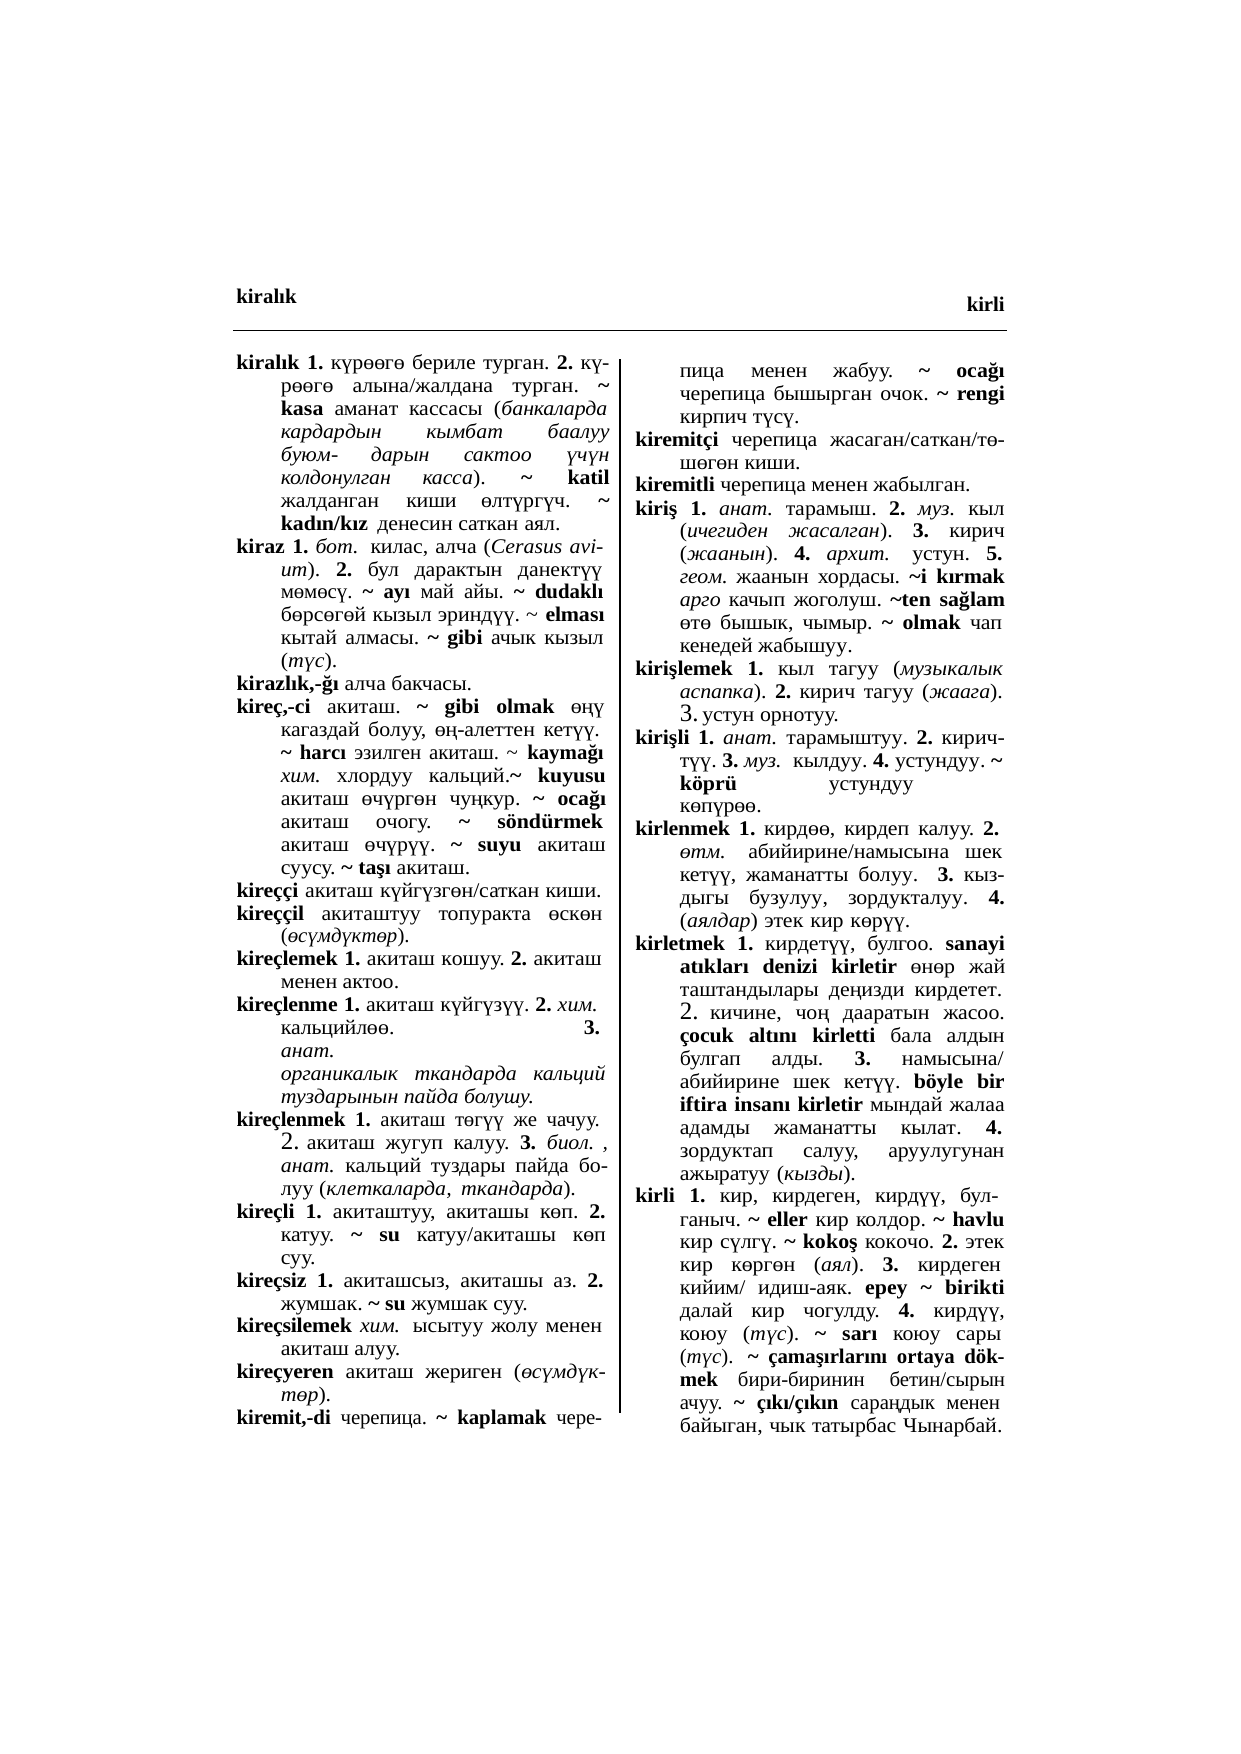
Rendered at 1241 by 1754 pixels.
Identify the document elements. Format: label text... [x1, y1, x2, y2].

text жумшак. ~ su жумшак суу. [281, 1292, 529, 1314]
text kireççil акиташтуу топуракта өскөн [236, 902, 609, 924]
text акиташ өчүрүү. ~ suyu акиташ суусу. ~ taşı акиташ. [281, 833, 606, 879]
text kirişli 1. анат. тарамыштуу. 2. кирич- түү. 3. муз. кылдуу. 4. устундуу. ~ [635, 726, 1005, 772]
text kirli 1. кир, кирдеген, кирдүү, бул- [635, 1185, 1035, 1207]
text kireçsiz 1. акиташсыз, акиташы аз. 2. [236, 1269, 609, 1292]
text kirlenmek 1. кирдөө, кирдеп калуу. 2. [635, 817, 1065, 840]
text kiremitli черепица менен жабылган. [635, 474, 1008, 496]
text байыган, чык татырбас Чынарбай. [679, 1414, 1005, 1437]
list кичине, чоң дааратын жасоо. çocuk altını kirletti бала алдын булгап алды. 3. намысына/ [679, 1001, 1005, 1070]
text kireçlenme 1. акиташ күйгүзүү. 2. хим. [236, 993, 609, 1016]
text органикалык ткандарда кальций туздарынын пайда болушу. [281, 1062, 606, 1108]
text kireçyeren акиташ жериген (өсүмдүк- [236, 1360, 609, 1383]
text бөрсөгөй кызыл эриндүү. ~ elması [281, 603, 606, 626]
text kirişlemek 1. кыл тагуу (музыкалык аспапка). 2. кирич тагуу (жаага). [635, 657, 1004, 703]
text зордуктап салуу, аруулугунан ажыратуу (кызды). [679, 1139, 1004, 1185]
list устун орнотуу. [679, 703, 842, 726]
text kiralık 1. күрөөгө бериле турган. 2. кү- рөөгө алына/жалдана турган. ~ kasa аманат кассасы (банкаларда кардардын кымбат баалуу буюм- дарын сактоо үчүн колдонулган касса). ~ katil жалданган киши өлтүргүч. ~ kadın/kız денесин саткан аял. [236, 350, 609, 534]
text менен актоо. [281, 970, 400, 993]
text kirli [906, 292, 1065, 316]
text хим. хлордуу кальций.~ kuyusu акиташ өчүргөн чуңкур. ~ ocağı акиташ очогу. ~ söndürmek [281, 764, 606, 833]
text (түс). ~ çamaşırlarını ortaya dök- mek бири-биринин бетин/сырын ачуу. ~ çıkı/çıkın сараңдык менен [679, 1345, 1005, 1414]
text kirletmek 1. кирдетүү, булгоо. sanayi atıkları denizi kirletir өнөр жай таштандылары деңизди кирдетет. [635, 932, 1005, 1001]
text (түс). [281, 649, 338, 672]
text пица менен жабуу. ~ ocağı черепица бышырган очок. ~ rengi кирпич түсү. [679, 359, 1005, 428]
text ~ harcı эзилген акиташ. ~ kaymağı [281, 741, 606, 764]
text кийим/ идиш-аяк. epey ~ birikti далай кир чогулду. 4. кирдүү, коюу (түс). ~ sarı коюу сары [679, 1276, 1005, 1345]
text kireçlemek 1. акиташ кошуу. 2. акиташ [236, 947, 609, 970]
text кетүү, жаманатты болуу. 3. кыз- дыгы бузулуу, зордукталуу. 4. (аялдар) этек кир көрүү. [679, 863, 1005, 932]
text kiremitçi черепица жасаган/саткан/тө- шөгөн киши. [635, 428, 1005, 474]
text kirazlık,-ğı алча бакчасы. [236, 672, 609, 695]
text kireç,-ci акиташ. ~ gibi olmak өңү кагаздай болуу, өң-алеттен кетүү. [236, 695, 609, 741]
text кенедей жабышуу. [679, 634, 854, 657]
text kireçli 1. акиташтуу, акиташы көп. 2. катуу. ~ su катуу/акиташы көп суу. [236, 1200, 606, 1269]
text kireççi акиташ күйгүзгөн/саткан киши. [236, 879, 609, 902]
list акиташ жугуп калуу. 3. биол. , анат. кальций туздары пайда бо- луу (клеткаларда, ткандарда). [281, 1131, 608, 1200]
text өтм. абийирине/намысына шек [679, 840, 1005, 863]
text акиташ алуу. [281, 1337, 403, 1360]
text kireçlenmek 1. акиташ төгүү же чачуу. [236, 1108, 609, 1131]
text кальцийлөө. 3. анат. [281, 1016, 600, 1062]
text ганыч. ~ eller кир колдор. ~ havlu кир сүлгү. ~ kokoş кокочо. 2. этек кир көргөн (аял). 3. кирдеген [679, 1208, 1004, 1276]
text kiriş 1. анат. тарамыш. 2. муз. кыл (ичегиден жасалган). 3. кирич (жаанын). 4. архит. устун. 5. [635, 497, 1005, 565]
text төр). [281, 1383, 331, 1406]
text kiralık [236, 284, 297, 308]
text kiraz 1. бот. килас, алча (Cerasus avi- um). 2. бул дарактын данектүү [236, 535, 609, 581]
text геом. жаанын хордасы. ~i kırmak арго качып жоголуш. ~ten sağlam өтө бышык, чымыр. ~ olmak чап [679, 565, 1005, 634]
text абийирине шек кетүү. böyle bir iftira insanı kirletir мындай жалаа адамды жаманатты кылат. 4. [679, 1070, 1004, 1139]
text (өсүмдүктөр). [281, 924, 414, 947]
text köprü устундуу көпүрөө. [679, 772, 913, 817]
text кытай алмасы. ~ gibi ачык кызыл [281, 626, 606, 649]
text kireçsilemek хим. ысытуу жолу менен [236, 1314, 609, 1337]
text kiremit,-di черепица. ~ kaplamak чере- [236, 1406, 609, 1429]
text мөмөсү. ~ ayı май айы. ~ dudaklı [281, 581, 606, 603]
